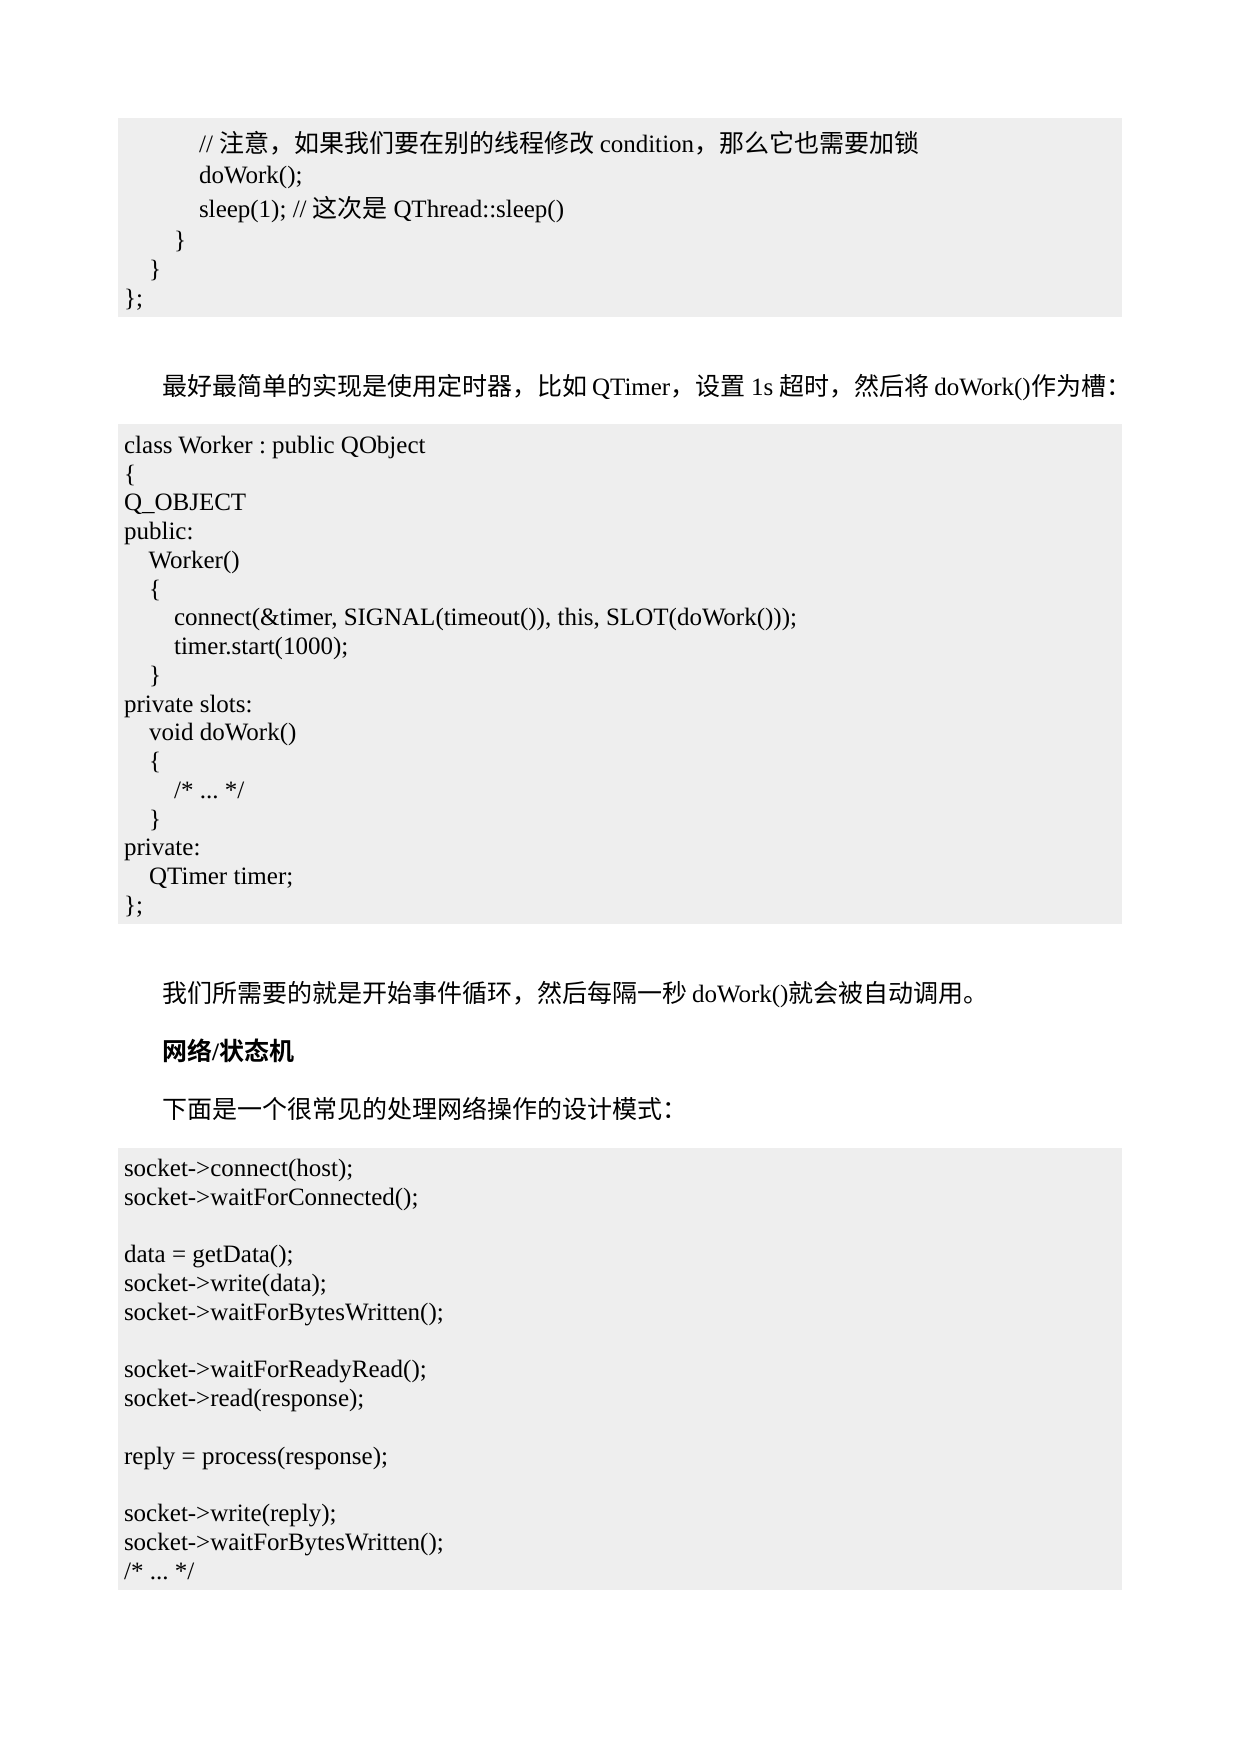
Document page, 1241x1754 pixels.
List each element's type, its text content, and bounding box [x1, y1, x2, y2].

text 下面是一个很常见的处理网络操作的设计模式： [118, 1089, 1122, 1126]
text 我们所需要的就是开始事件循环，然后每隔一秒doWork()就会被自动调用。 [118, 973, 1122, 1010]
table_header class Worker : public QObject { Q_OBJECT public: Worker() { connect(&timer, SIGNAL(timeout()), this, SLOT(doWork())); timer.start(1000); } private slots: void doWork() { /* ... */ } private: QTimer timer; }; [118, 424, 1122, 924]
table_header // 注意，如果我们要在别的线程修改 condition，那么它也需要加锁 doWork(); sleep(1); // 这次是 QThread::sleep() } } }; [118, 118, 1122, 317]
text 网络/状态机 [118, 1031, 1122, 1068]
table_header socket->connect(host); socket->waitForConnected(); data = getData(); socket->write(data); socket->waitForBytesWritten(); socket->waitForReadyRead(); socket->read(response); reply = process(response); socket->write(reply); socket->waitForBytesWritten(); /* ... */ [118, 1148, 1122, 1590]
text 最好最简单的实现是使用定时器，比如QTimer，设置 1s 超时，然后将doWork()作为槽： [118, 366, 1122, 402]
